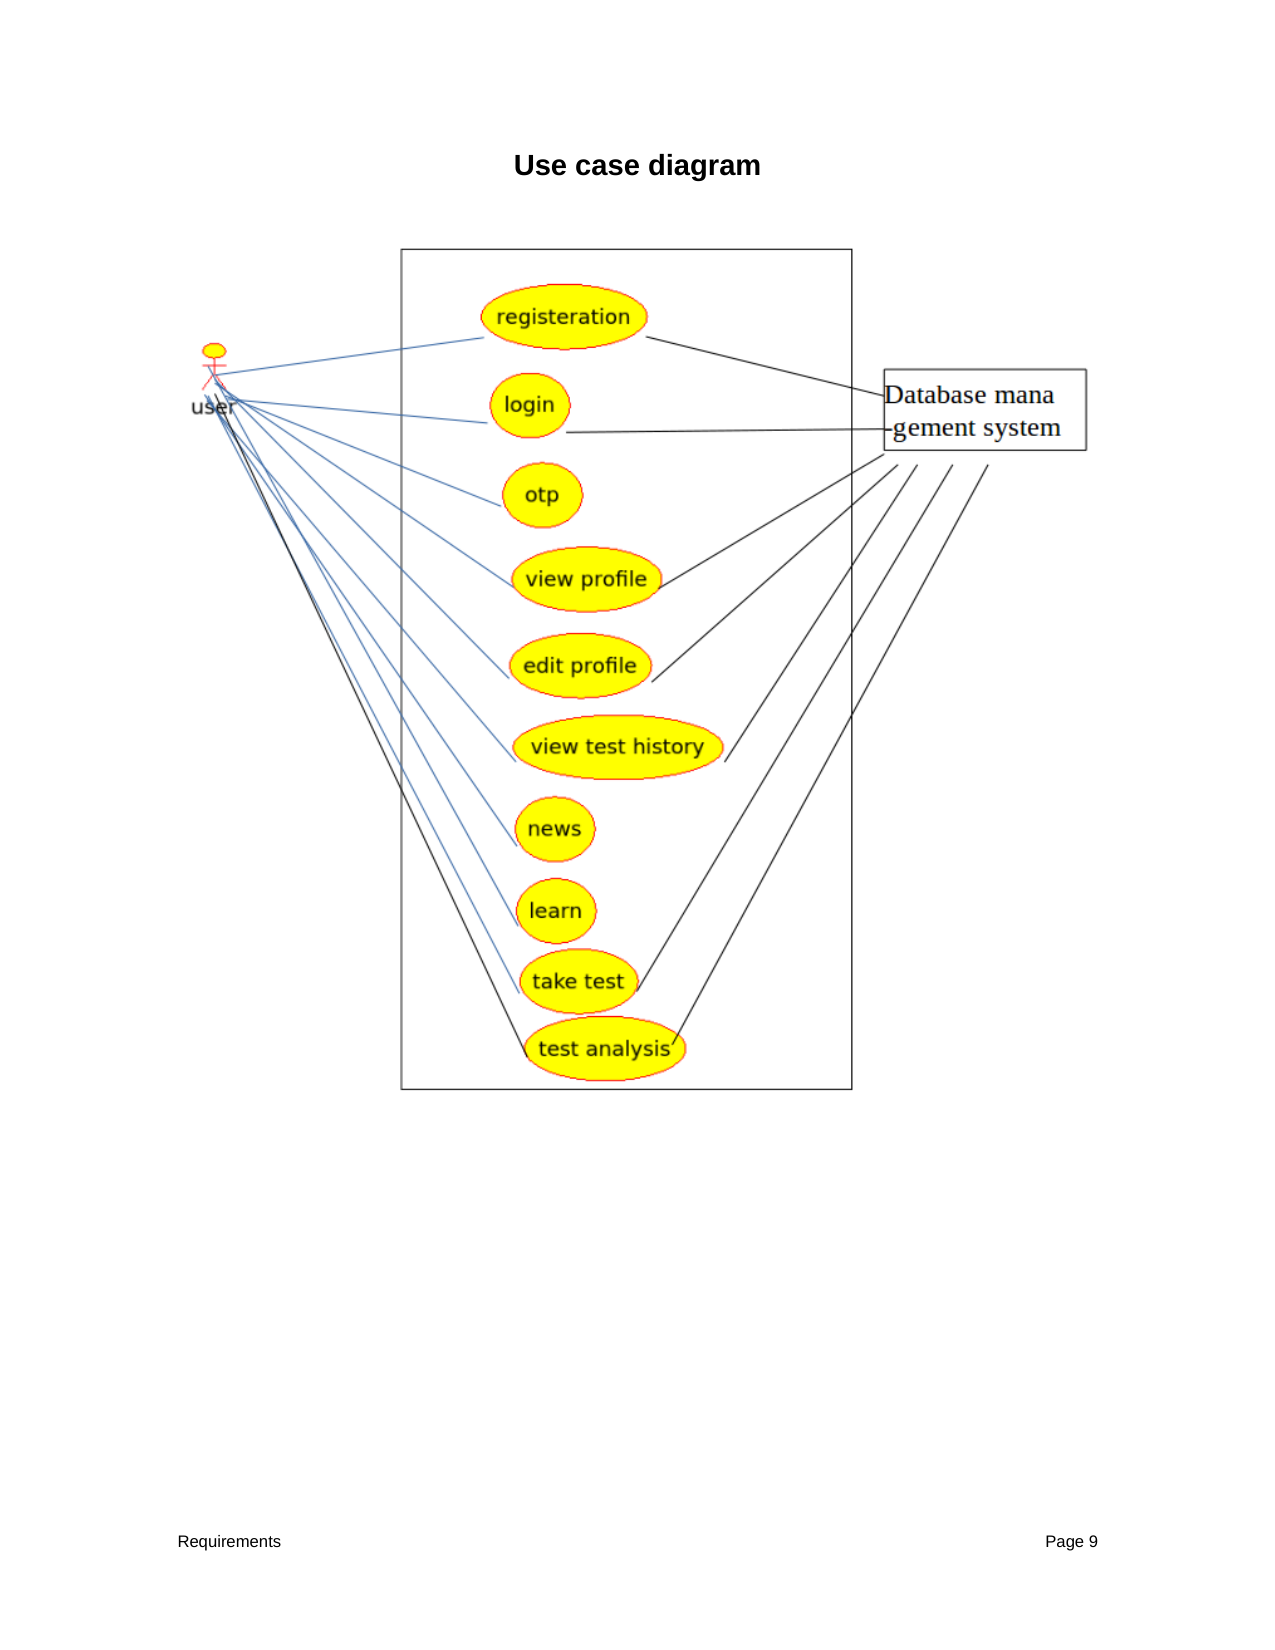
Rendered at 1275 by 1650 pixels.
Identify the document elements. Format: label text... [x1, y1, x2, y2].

text Use case diagram [177, 148, 1098, 181]
picture [173, 230, 1095, 1114]
